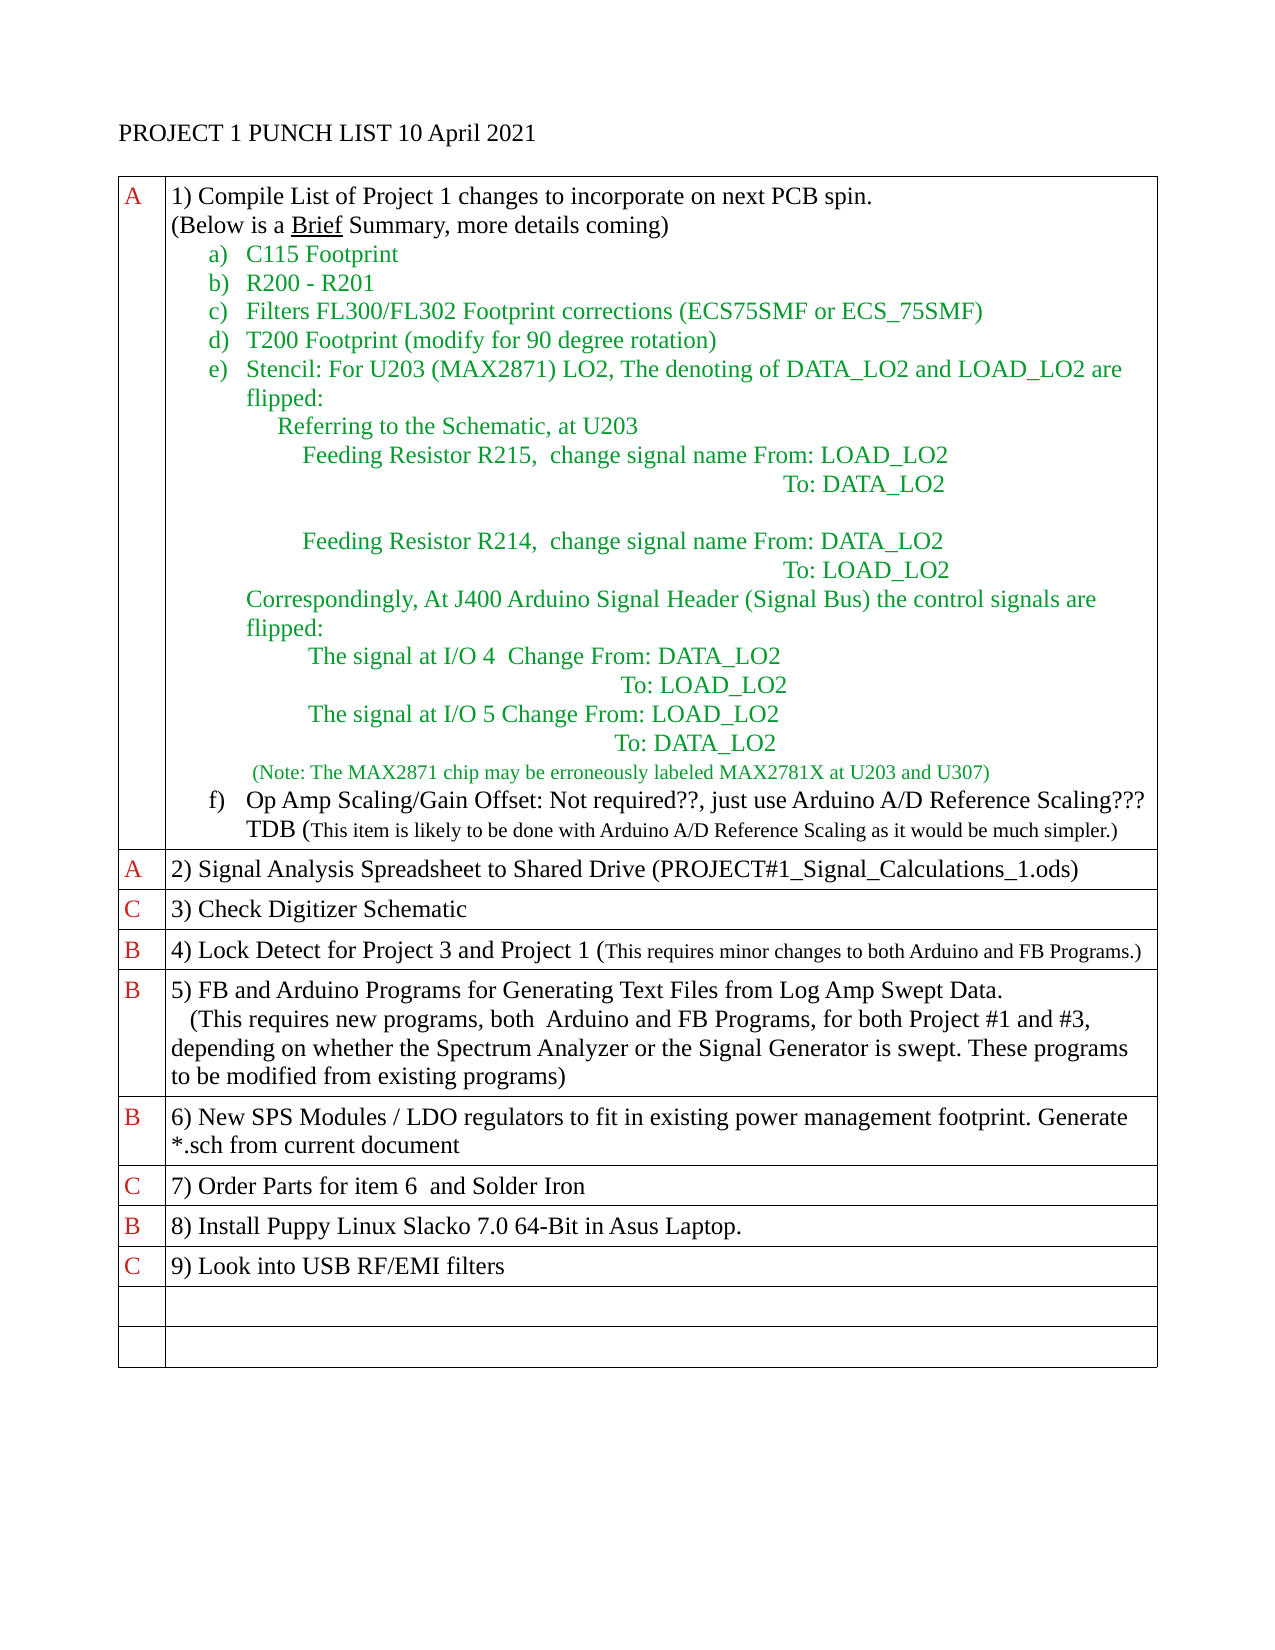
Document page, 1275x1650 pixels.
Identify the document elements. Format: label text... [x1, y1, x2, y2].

table_cell 5) FB and Arduino Programs for Generating Text Files from Log Amp Swept Data. (This requires new programs, both Arduino and FB Programs, for both Project #1 and #3, depending on whether the Spectrum Analyzer or the Signal Generator is swept. These programs to be modified from existing programs) [166, 970, 1157, 1096]
table_header A [119, 177, 165, 848]
table_cell B [119, 1206, 165, 1246]
table_cell 7) Order Parts for item 6 and Solder Iron [166, 1166, 1157, 1205]
table_cell [119, 1287, 165, 1326]
table_cell 2) Signal Analysis Spreadsheet to Shared Drive (PROJECT#1_Signal_Calculations_1.ods) [166, 850, 1157, 889]
table_header 1) Compile List of Project 1 changes to incorporate on next PCB spin. (Below is a Brief Summary, more details coming) C115 Footprint R200 - R201 Filters FL300/FL302 Footprint corrections (ECS75SMF or ECS_75SMF) T200 Footprint (modify for 90 degree rotation) Stencil: For U203 (MAX2871) LO2, The denoting of DATA_LO2 and LOAD_LO2 are flipped: Referring to the Schematic, at U203 Feeding Resistor R215, change signal name From: LOAD_LO2 To: DATA_LO2 Feeding Resistor R214, change signal name From: DATA_LO2 To: LOAD_LO2 Correspondingly, At J400 Arduino Signal Header (Signal Bus) the control signals are flipped: The signal at I/O 4 Change From: DATA_LO2 To: LOAD_LO2 The signal at I/O 5 Change From: LOAD_LO2 To: DATA_LO2 (Note: The MAX2871 chip may be erroneously labeled MAX2781X at U203 and U307) Op Amp Scaling/Gain Offset: Not required??, just use Arduino A/D Reference Scaling??? TDB (This item is likely to be done with Arduino A/D Reference Scaling as it would be much simpler.) [166, 177, 1157, 848]
table_cell B [119, 1097, 165, 1165]
text PROJECT 1 PUNCH LIST 10 April 2021 [118, 118, 1157, 147]
table_cell 9) Look into USB RF/EMI filters [166, 1247, 1157, 1286]
table_cell [166, 1287, 1157, 1326]
table_cell C [119, 890, 165, 929]
table_cell 4) Lock Detect for Project 3 and Project 1 (This requires minor changes to both Arduino and FB Programs.) [166, 930, 1157, 969]
table_cell C [119, 1166, 165, 1205]
table_cell A [119, 850, 165, 889]
table_cell [166, 1327, 1157, 1367]
table_cell C [119, 1247, 165, 1286]
table_cell B [119, 930, 165, 969]
table_cell 6) New SPS Modules / LDO regulators to fit in existing power management footprint. Generate *.sch from current document [166, 1097, 1157, 1165]
table_cell B [119, 970, 165, 1096]
table_cell 8) Install Puppy Linux Slacko 7.0 64-Bit in Asus Laptop. [166, 1206, 1157, 1246]
table_cell 3) Check Digitizer Schematic [166, 890, 1157, 929]
table_cell [119, 1327, 165, 1367]
